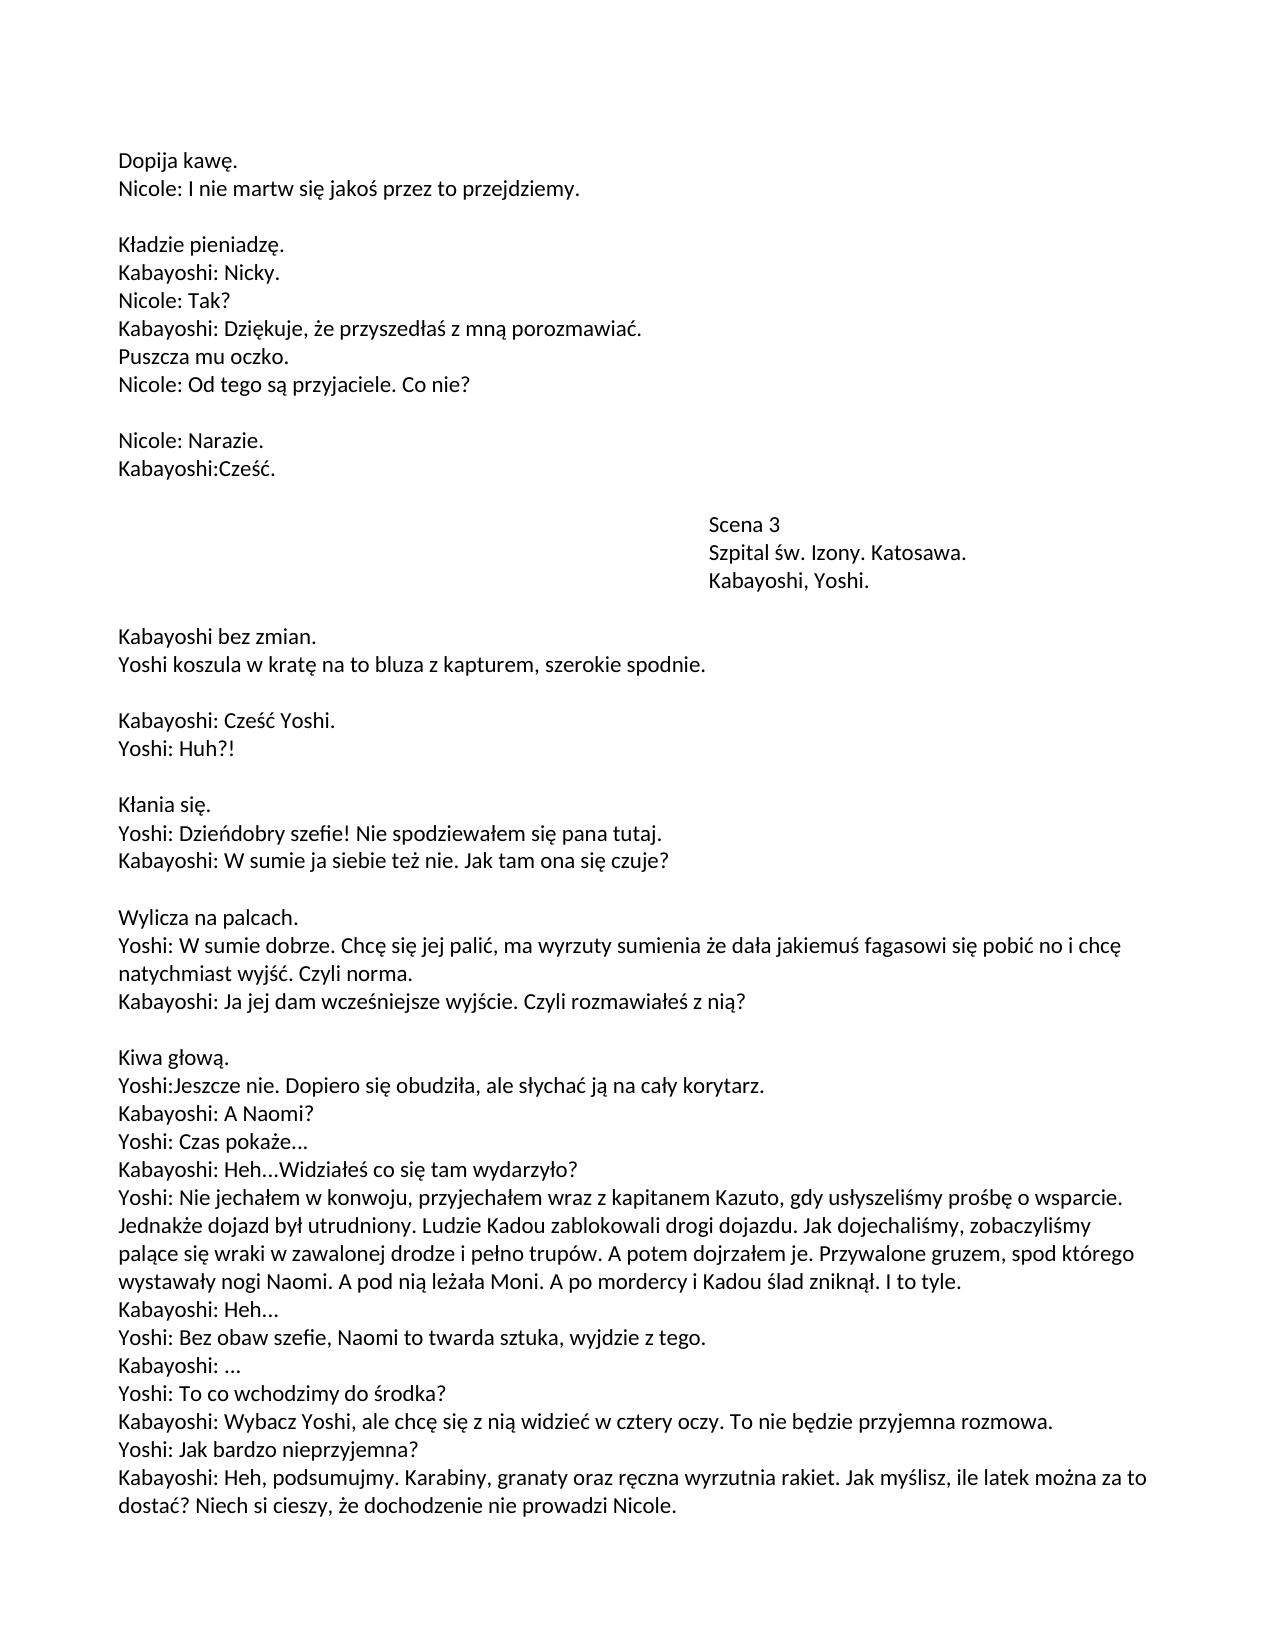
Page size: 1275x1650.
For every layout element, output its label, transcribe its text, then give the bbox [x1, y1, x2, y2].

text Nicole: Narazie. [118, 426, 1157, 454]
text Kabayoshi: Heh, podsumujmy. Karabiny, granaty oraz ręczna wyrzutnia rakiet. Jak myślisz, ile latek można za to dostać? Niech si cieszy, że dochodzenie nie prowadzi Nicole. [118, 1463, 1157, 1519]
text Kabayoshi: Ja jej dam wcześniejsze wyjście. Czyli rozmawiałeś z nią? [118, 987, 1157, 1015]
text Yoshi: Jak bardzo nieprzyjemna? [118, 1435, 1157, 1463]
text Yoshi: W sumie dobrze. Chcę się jej palić, ma wyrzuty sumienia że dała jakiemuś fagasowi się pobić no i chcę natychmiast wyjść. Czyli norma. [118, 931, 1157, 987]
text Kabayoshi: W sumie ja siebie też nie. Jak tam ona się czuje? [118, 847, 1157, 875]
text Yoshi: Huh?! [118, 734, 1157, 763]
text Yoshi koszula w kratę na to bluza z kapturem, szerokie spodnie. [118, 651, 1157, 678]
text Kłania się. [118, 791, 1157, 819]
text Kabayoshi: Heh...Widziałeś co się tam wydarzyło? [118, 1155, 1157, 1183]
text Kabayoshi, Yoshi. [118, 566, 1157, 594]
text Nicole: Tak? [118, 286, 1157, 314]
text Szpital św. Izony. Katosawa. [118, 538, 1157, 566]
text Kabayoshi: Dziękuje, że przyszedłaś z mną porozmawiać. [118, 314, 1157, 342]
text Kabayoshi:Cześć. [118, 454, 1157, 482]
text Puszcza mu oczko. [118, 342, 1157, 370]
text Scena 3 [118, 510, 1157, 538]
text Kiwa głową. [118, 1043, 1157, 1071]
text Yoshi:Jeszcze nie. Dopiero się obudziła, ale słychać ją na cały korytarz. [118, 1071, 1157, 1099]
text Yoshi: To co wchodzimy do środka? [118, 1379, 1157, 1407]
text Wylicza na palcach. [118, 903, 1157, 931]
text Kabayoshi: A Naomi? [118, 1099, 1157, 1127]
text Nicole: I nie martw się jakoś przez to przejdziemy. [118, 174, 1157, 202]
text Yoshi: Dzieńdobry szefie! Nie spodziewałem się pana tutaj. [118, 819, 1157, 847]
text Kabayoshi bez zmian. [118, 622, 1157, 651]
text Nicole: Od tego są przyjaciele. Co nie? [118, 370, 1157, 398]
text Kabayoshi: Heh... [118, 1295, 1157, 1323]
text Kładzie pieniadzę. [118, 230, 1157, 258]
text Yoshi: Czas pokaże... [118, 1127, 1157, 1155]
text Kabayoshi: Cześć Yoshi. [118, 707, 1157, 734]
text Yoshi: Bez obaw szefie, Naomi to twarda sztuka, wyjdzie z tego. [118, 1323, 1157, 1351]
text Kabayoshi: Nicky. [118, 258, 1157, 286]
text Kabayoshi: Wybacz Yoshi, ale chcę się z nią widzieć w cztery oczy. To nie będzie przyjemna rozmowa. [118, 1407, 1157, 1435]
text Yoshi: Nie jechałem w konwoju, przyjechałem wraz z kapitanem Kazuto, gdy usłyszeliśmy prośbę o wsparcie. Jednakże dojazd był utrudniony. Ludzie Kadou zablokowali drogi dojazdu. Jak dojechaliśmy, zobaczyliśmy palące się wraki w zawalonej drodze i pełno trupów. A potem dojrzałem je. Przywalone gruzem, spod którego wystawały nogi Naomi. A pod nią leżała Moni. A po mordercy i Kadou ślad zniknął. I to tyle. [118, 1183, 1157, 1295]
text Kabayoshi: ... [118, 1351, 1157, 1379]
text Dopija kawę. [118, 146, 1157, 174]
